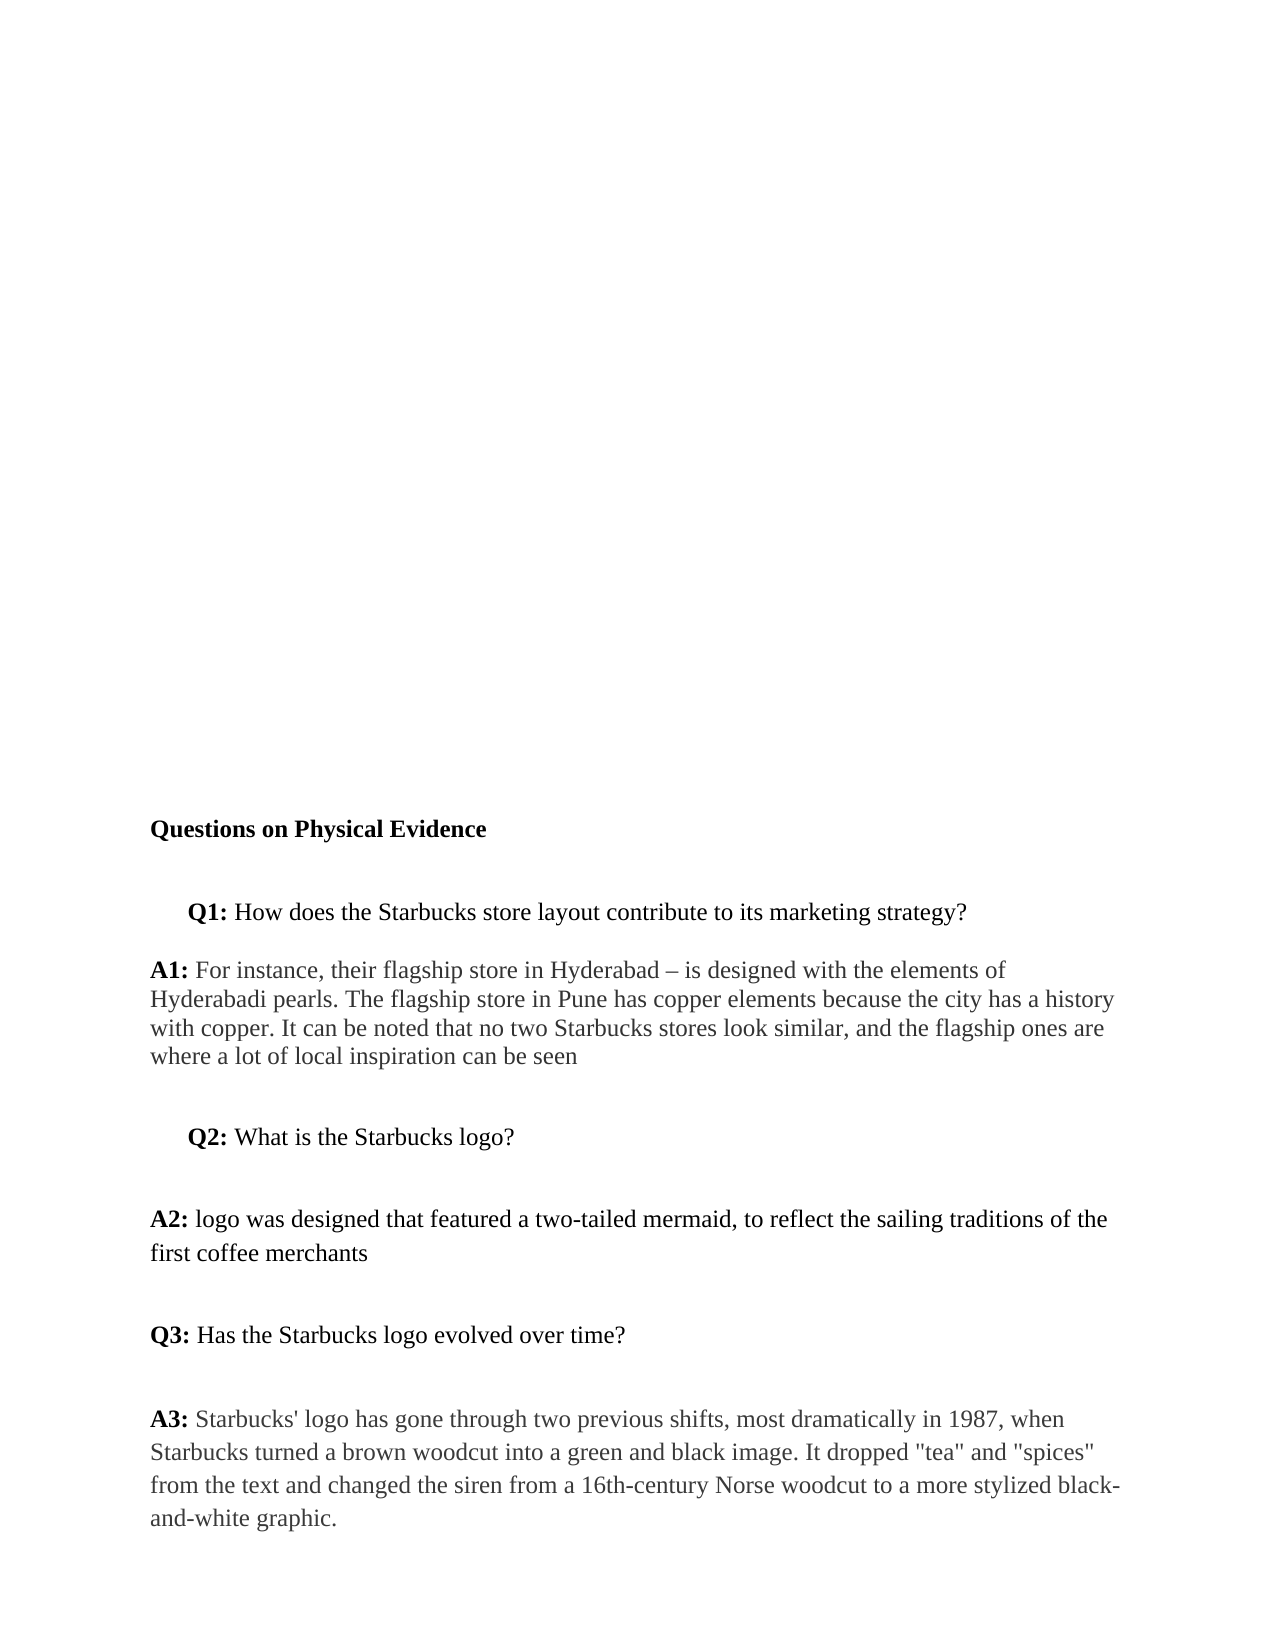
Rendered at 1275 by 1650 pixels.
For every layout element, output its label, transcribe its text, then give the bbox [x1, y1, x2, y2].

text Q2: What is the Starbucks logo? [187, 1122, 1125, 1150]
text A1: For instance, their flagship store in Hyderabad – is designed with the elements of Hyderabadi pearls. The flagship store in Pune has copper elements because the city has a history with copper. It can be noted that no two Starbucks stores look similar, and the flagship ones are where a lot of local inspiration can be seen [150, 955, 1125, 1097]
text Q3: Has the Starbucks logo evolved over time? [150, 1321, 1125, 1349]
text A2: logo was designed that featured a two-tailed mermaid, to reflect the sailing traditions of the first coffee merchants [150, 1204, 1125, 1266]
text Q1: How does the Starbucks store layout contribute to its marketing strategy? [187, 897, 1125, 926]
text A3: Starbucks' logo has gone through two previous shifts, most dramatically in 1987, when Starbucks turned a brown woodcut into a green and black image. It dropped "tea" and "spices" from the text and changed the siren from a 16th-century Norse woodcut to a more stylized black-and-white graphic. [150, 1404, 1125, 1531]
text Questions on Physical Evidence [150, 814, 1125, 843]
